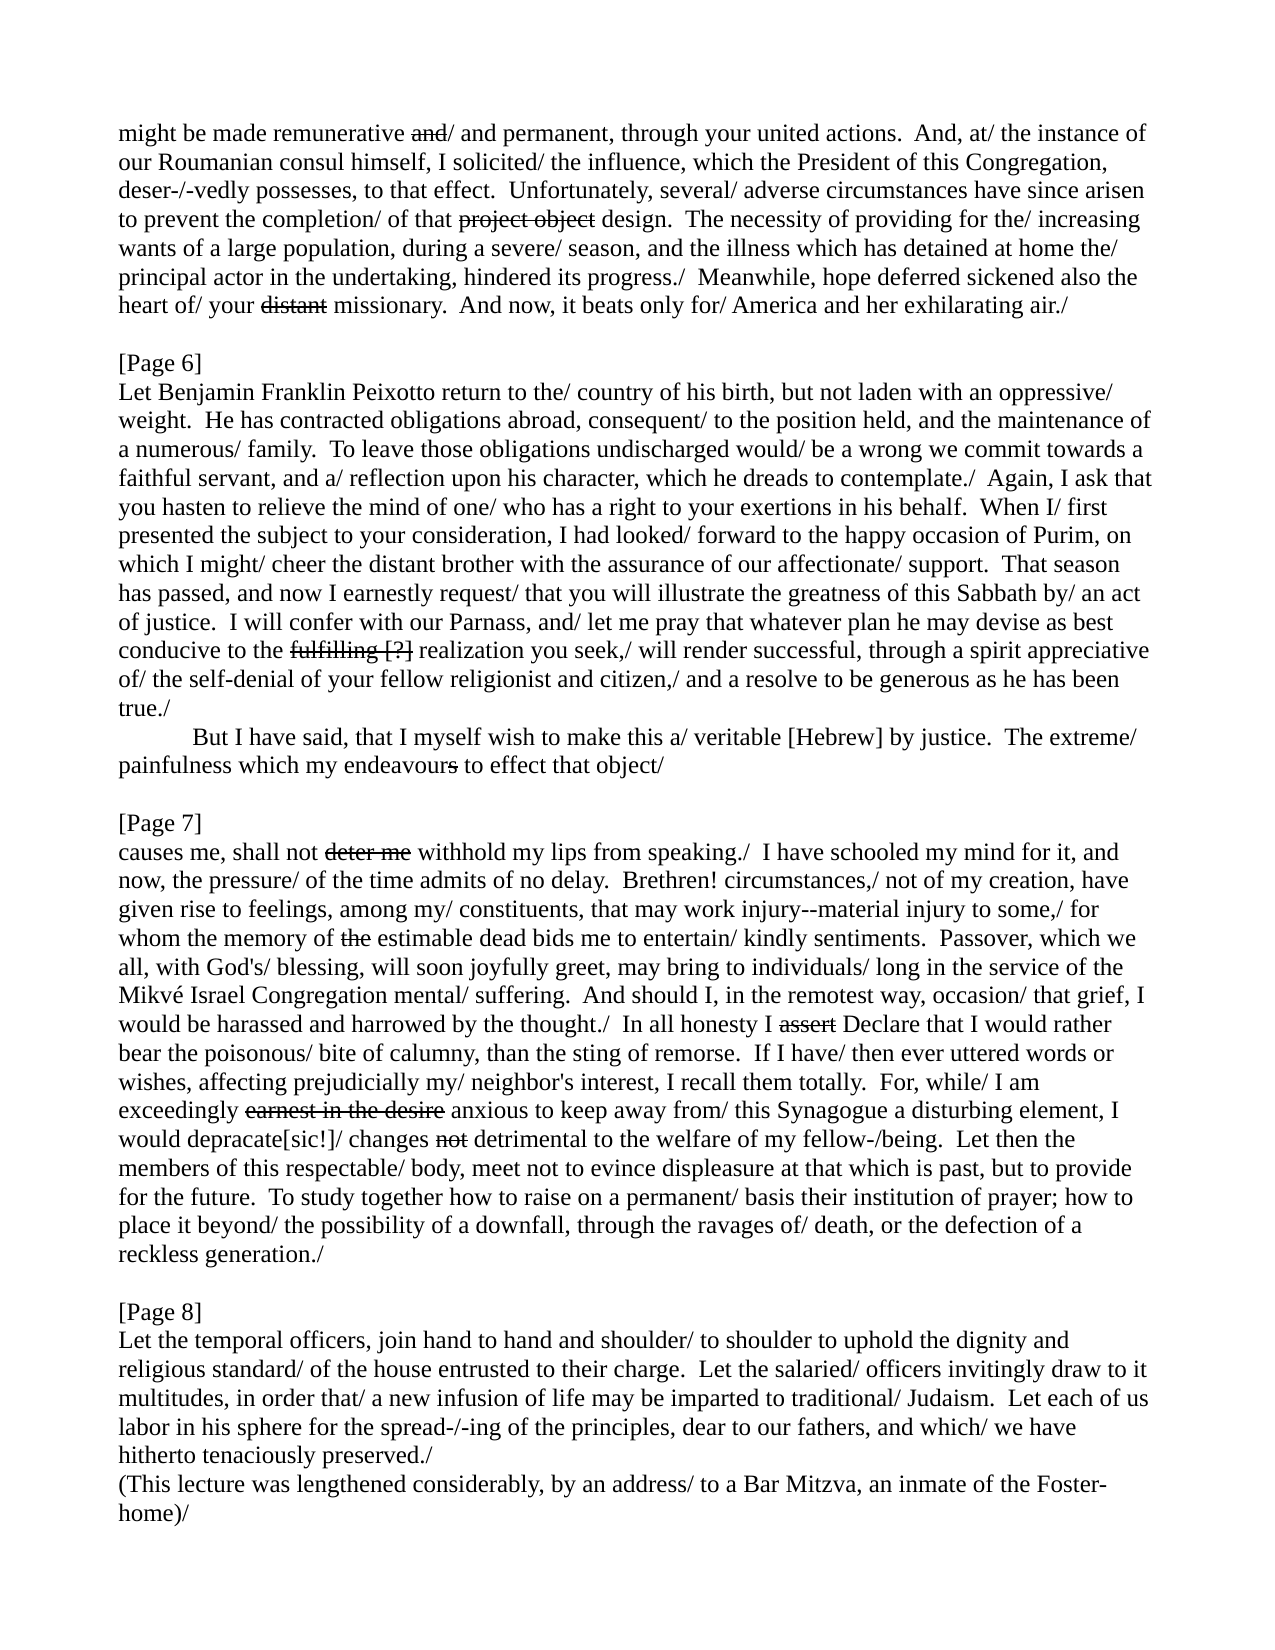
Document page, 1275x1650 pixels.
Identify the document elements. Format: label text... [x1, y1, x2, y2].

text (This lecture was lengthened considerably, by an address/ to a Bar Mitzva, an inmate of the Foster-home)/ [118, 1469, 1157, 1527]
text might be made remunerative and/ and permanent, through your united actions. And, at/ the instance of our Roumanian consul himself, I solicited/ the influence, which the President of this Congregation, deser-/-vedly possesses, to that effect. Unfortunately, several/ adverse circumstances have since arisen to prevent the completion/ of that project object design. The necessity of providing for the/ increasing wants of a large population, during a severe/ season, and the illness which has detained at home the/ principal actor in the undertaking, hindered its progress./ Meanwhile, hope deferred sickened also the heart of/ your distant missionary. And now, it beats only for/ America and her exhilarating air./ [118, 118, 1157, 319]
text [Page 8] [118, 1297, 1157, 1326]
text But I have said, that I myself wish to make this a/ veritable [Hebrew] by justice. The extreme/ painfulness which my endeavours to effect that object/ [118, 722, 1157, 779]
text Let Benjamin Franklin Peixotto return to the/ country of his birth, but not laden with an oppressive/ weight. He has contracted obligations abroad, consequent/ to the position held, and the maintenance of a numerous/ family. To leave those obligations undischarged would/ be a wrong we commit towards a faithful servant, and a/ reflection upon his character, which he dreads to contemplate./ Again, I ask that you hasten to relieve the mind of one/ who has a right to your exertions in his behalf. When I/ first presented the subject to your consideration, I had looked/ forward to the happy occasion of Purim, on which I might/ cheer the distant brother with the assurance of our affectionate/ support. That season has passed, and now I earnestly request/ that you will illustrate the greatness of this Sabbath by/ an act of justice. I will confer with our Parnass, and/ let me pray that whatever plan he may devise as best conducive to the fulfilling [?] realization you seek,/ will render successful, through a spirit appreciative of/ the self-denial of your fellow religionist and citizen,/ and a resolve to be generous as he has been true./ [118, 377, 1157, 722]
text causes me, shall not deter me withhold my lips from speaking./ I have schooled my mind for it, and now, the pressure/ of the time admits of no delay. Brethren! circumstances,/ not of my creation, have given rise to feelings, among my/ constituents, that may work injury--material injury to some,/ for whom the memory of the estimable dead bids me to entertain/ kindly sentiments. Passover, which we all, with God's/ blessing, will soon joyfully greet, may bring to individuals/ long in the service of the Mikvé Israel Congregation mental/ suffering. And should I, in the remotest way, occasion/ that grief, I would be harassed and harrowed by the thought./ In all honesty I assert Declare that I would rather bear the poisonous/ bite of calumny, than the sting of remorse. If I have/ then ever uttered words or wishes, affecting prejudicially my/ neighbor's interest, I recall them totally. For, while/ I am exceedingly earnest in the desire anxious to keep away from/ this Synagogue a disturbing element, I would depracate[sic!]/ changes not detrimental to the welfare of my fellow-/being. Let then the members of this respectable/ body, meet not to evince displeasure at that which is past, but to provide for the future. To study together how to raise on a permanent/ basis their institution of prayer; how to place it beyond/ the possibility of a downfall, through the ravages of/ death, or the defection of a reckless generation./ [118, 837, 1157, 1268]
text [Page 6] [118, 348, 1157, 377]
text [Page 7] [118, 808, 1157, 837]
text Let the temporal officers, join hand to hand and shoulder/ to shoulder to uphold the dignity and religious standard/ of the house entrusted to their charge. Let the salaried/ officers invitingly draw to it multitudes, in order that/ a new infusion of life may be imparted to traditional/ Judaism. Let each of us labor in his sphere for the spread-/-ing of the principles, dear to our fathers, and which/ we have hitherto tenaciously preserved./ [118, 1326, 1157, 1469]
